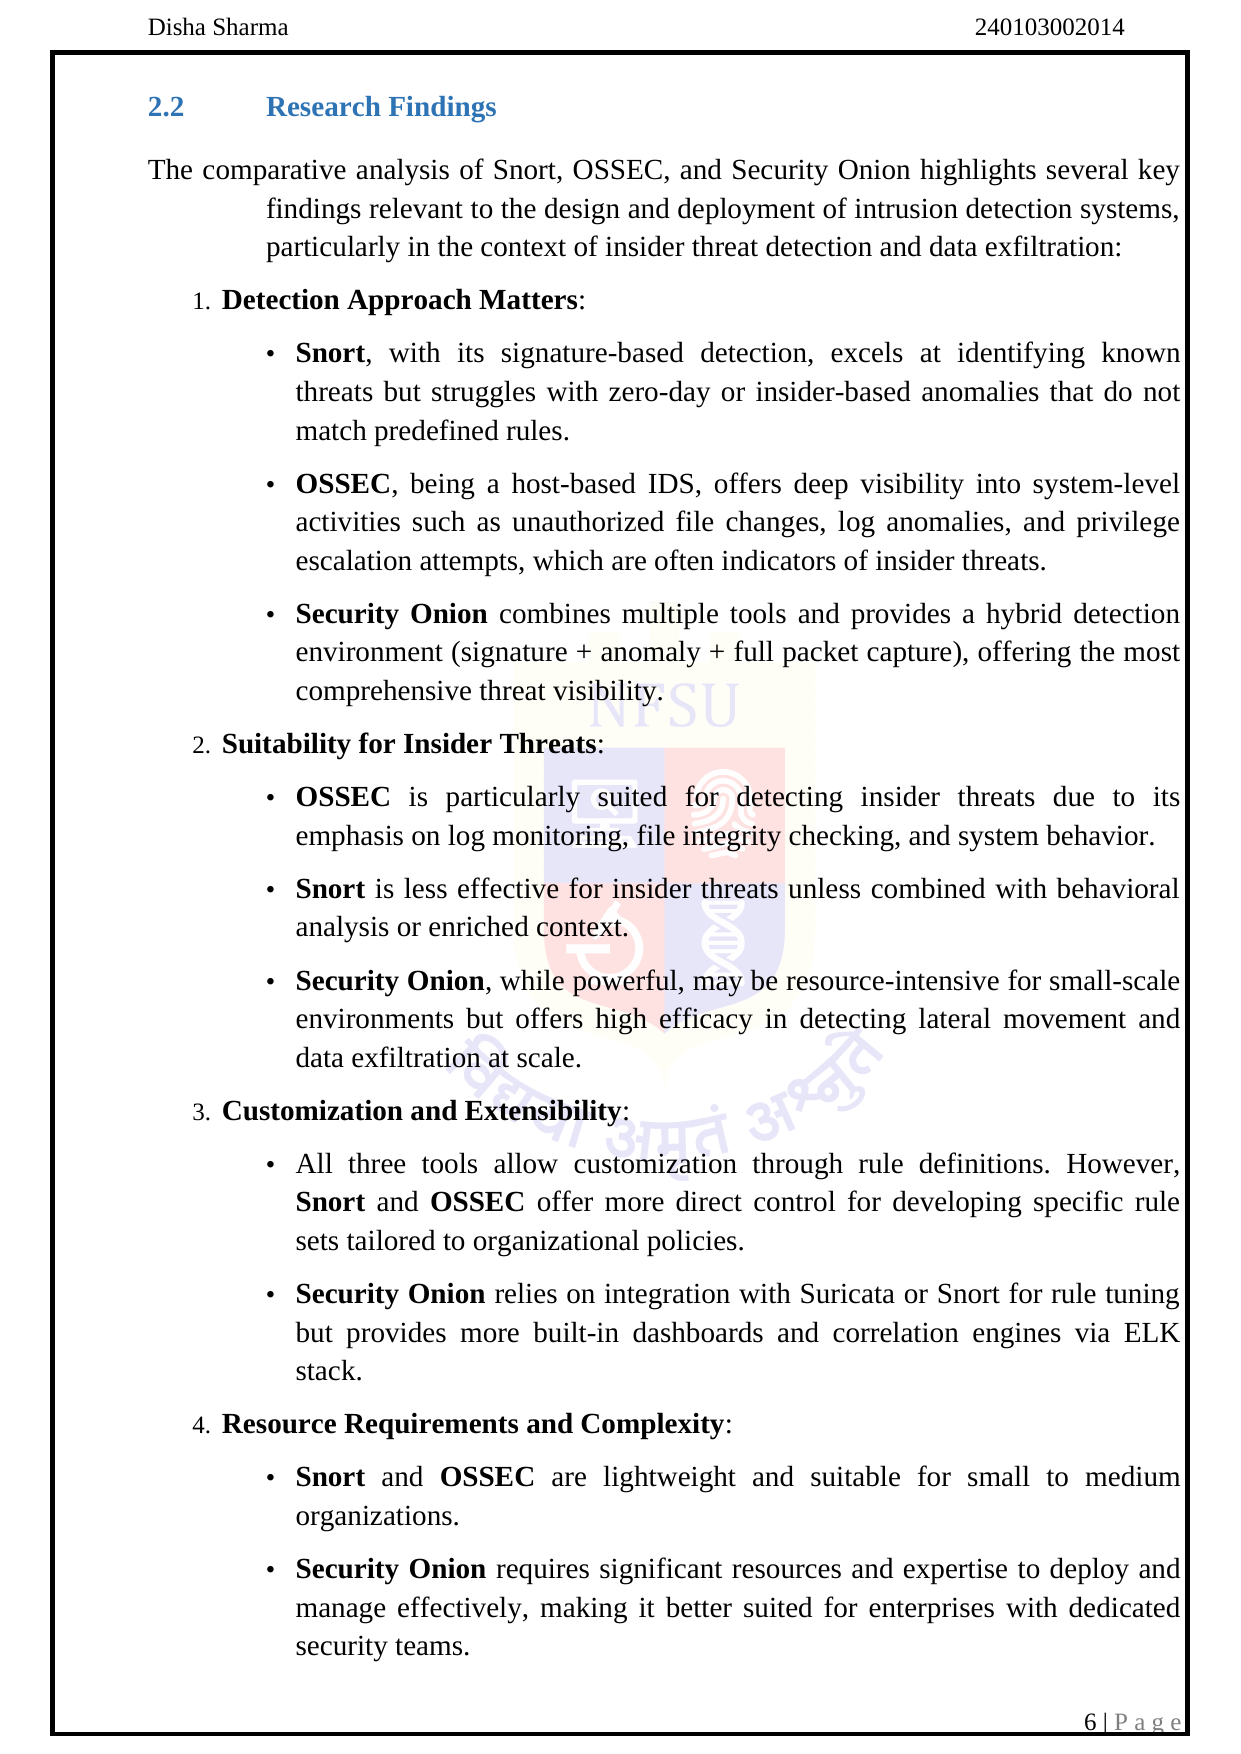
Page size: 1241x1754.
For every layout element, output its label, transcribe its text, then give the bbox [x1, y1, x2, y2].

list Customization and Extensibility: [192, 1093, 1181, 1126]
list Detection Approach Matters: [192, 282, 1181, 316]
list Snort and OSSEC are lightweight and suitable for small to medium organizations. [266, 1459, 1181, 1532]
list Suitability for Insider Threats: [192, 726, 1181, 760]
list Security Onion combines multiple tools and provides a hybrid detection environment (signature + anomaly + full packet capture), offering the most comprehensive threat visibility. [266, 596, 1181, 707]
list Snort, with its signature-based detection, excels at identifying known threats but struggles with zero-day or insider-based anomalies that do not match predefined rules. [266, 336, 1181, 446]
subtitle Research Findings [148, 89, 1181, 122]
list All three tools allow customization through rule definitions. However, Snort and OSSEC offer more direct control for developing specific rule sets tailored to organizational policies. [266, 1146, 1181, 1257]
list Snort is less effective for insider threats unless combined with behavioral analysis or enriched context. [266, 871, 1181, 943]
list Resource Requirements and Complexity: [192, 1406, 1181, 1440]
list Security Onion, while powerful, may be resource-intensive for small-scale environments but offers high efficacy in detecting lateral movement and data exfiltration at scale. [266, 963, 1181, 1073]
list OSSEC is particularly suited for detecting insider threats due to its emphasis on log monitoring, file integrity checking, and system behavior. [266, 779, 1181, 851]
list Security Onion relies on integration with Suricata or Snort for rule tuning but provides more built-in dashboards and correlation engines via ELK stack. [266, 1276, 1181, 1387]
list OSSEC, being a host-based IDS, offers deep visibility into system-level activities such as unauthorized file changes, log anomalies, and privilege escalation attempts, which are often indicators of insider threats. [266, 466, 1181, 576]
text The comparative analysis of Snort, OSSEC, and Security Onion highlights several key findings relevant to the design and deployment of intrusion detection systems, particularly in the context of insider threat detection and data exfiltration: [148, 152, 1181, 263]
list Security Onion requires significant resources and expertise to deploy and manage effectively, making it better suited for enterprises with dedicated security teams. [266, 1551, 1181, 1662]
